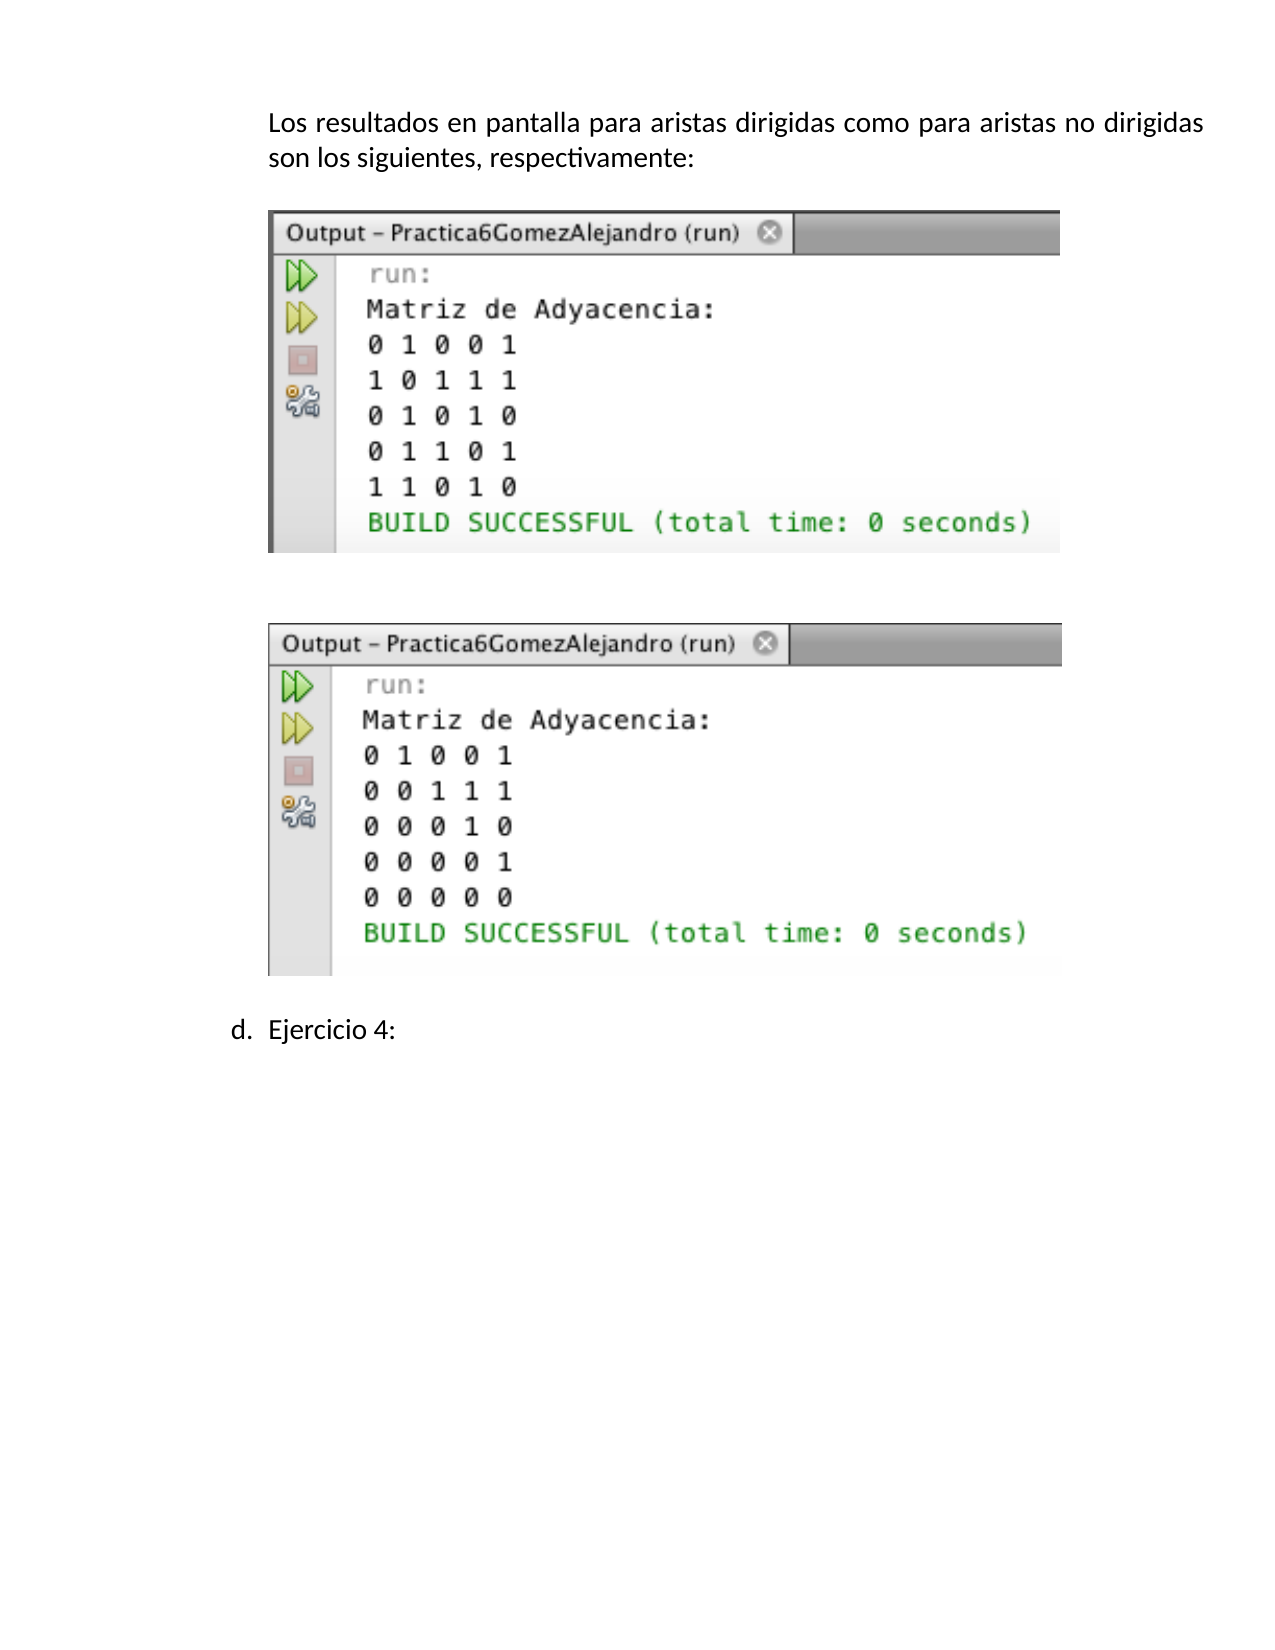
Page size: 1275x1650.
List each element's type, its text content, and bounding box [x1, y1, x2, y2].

list Ejercicio 4: [231, 1011, 1205, 1047]
text Los resultados en pantalla para aristas dirigidas como para aristas no dirigidas son los siguientes, respectivamente: [268, 104, 1205, 175]
